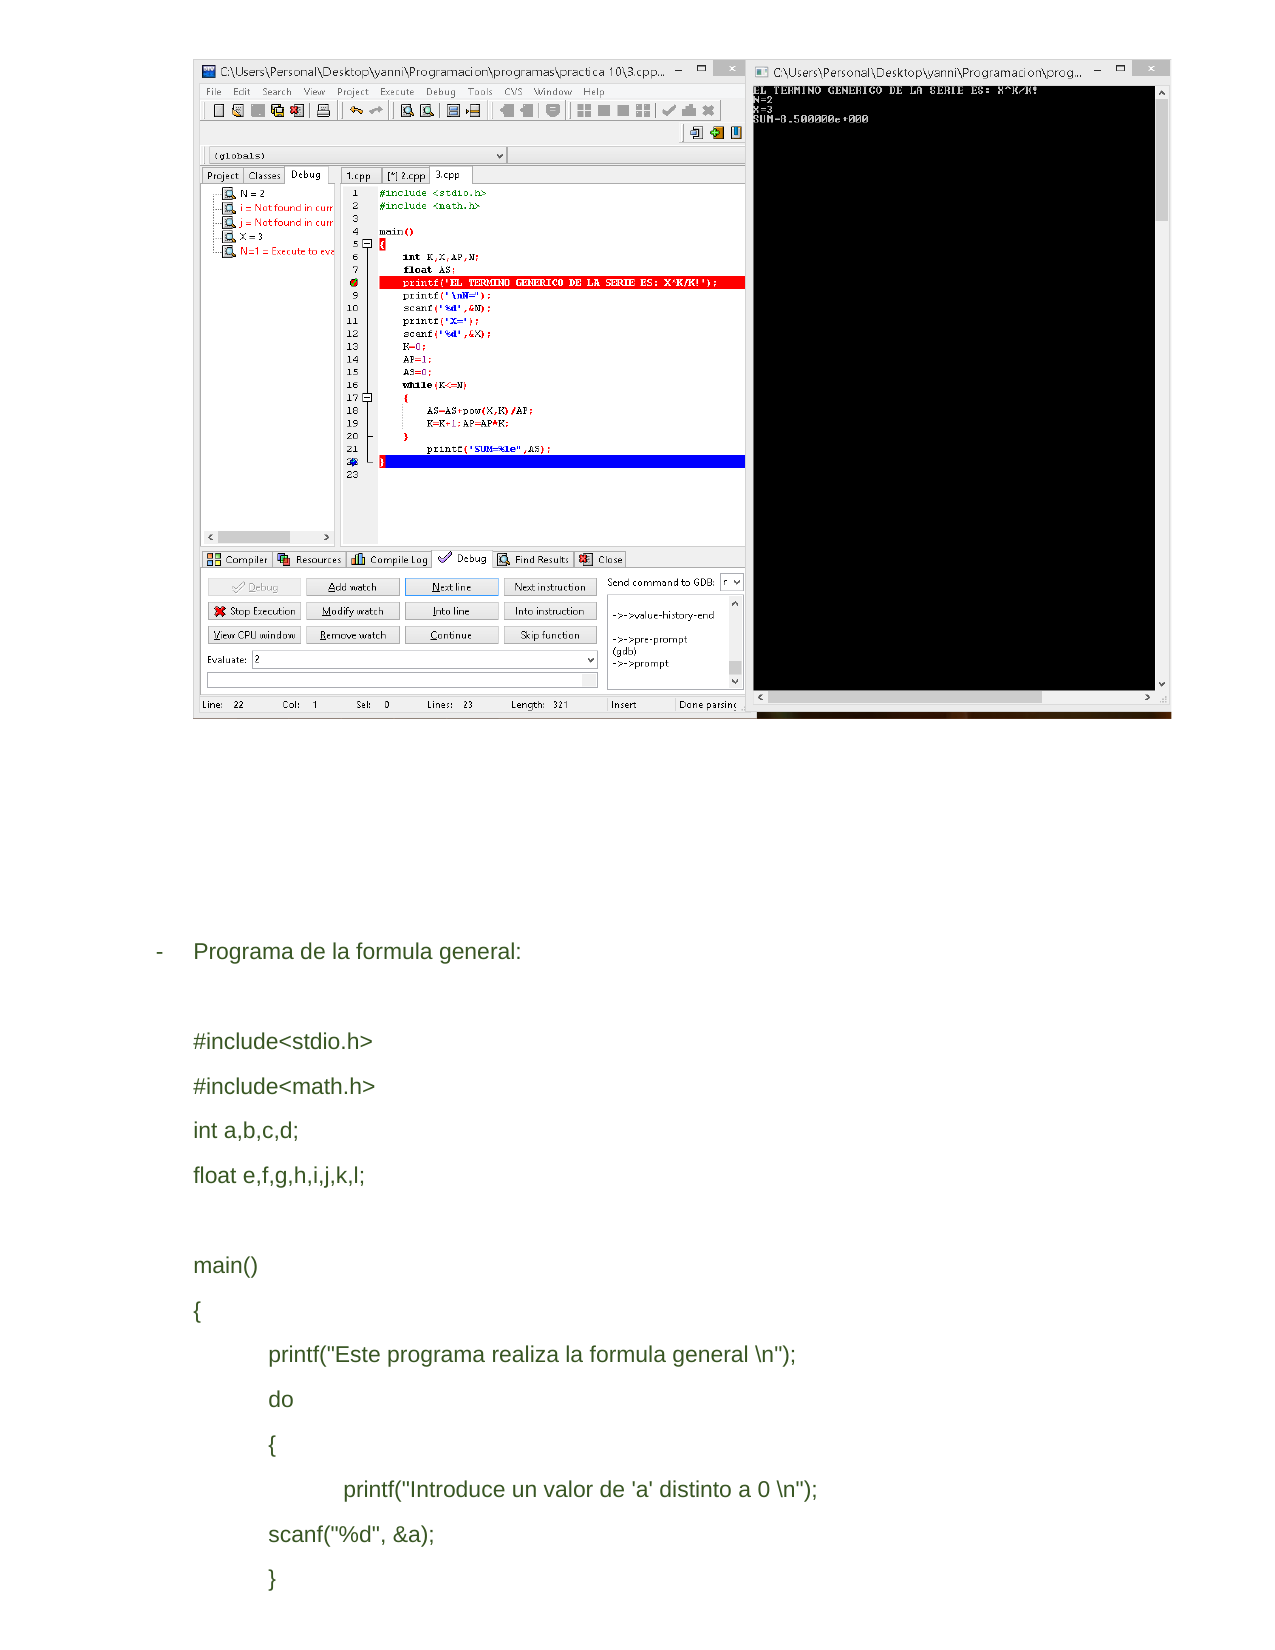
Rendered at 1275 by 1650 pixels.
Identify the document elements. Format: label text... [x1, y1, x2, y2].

list #include<stdio.h> [193, 1028, 1205, 1054]
list int a,b,c,d; [193, 1117, 1205, 1144]
list main() [193, 1252, 1205, 1278]
list printf("Introduce un valor de 'a' distinto a 0 \n"); [193, 1476, 1205, 1502]
list printf("Este programa realiza la formula general \n"); [193, 1341, 1205, 1368]
list Programa de la formula general: [156, 938, 1205, 964]
list { [193, 1431, 1205, 1457]
list #include<math.h> [193, 1073, 1205, 1099]
list scanf("%d", &a); [193, 1521, 1205, 1547]
list float e,f,g,h,i,j,k,l; [193, 1162, 1205, 1188]
list do [193, 1386, 1205, 1412]
list } [193, 1565, 1205, 1592]
list { [193, 1297, 1205, 1323]
